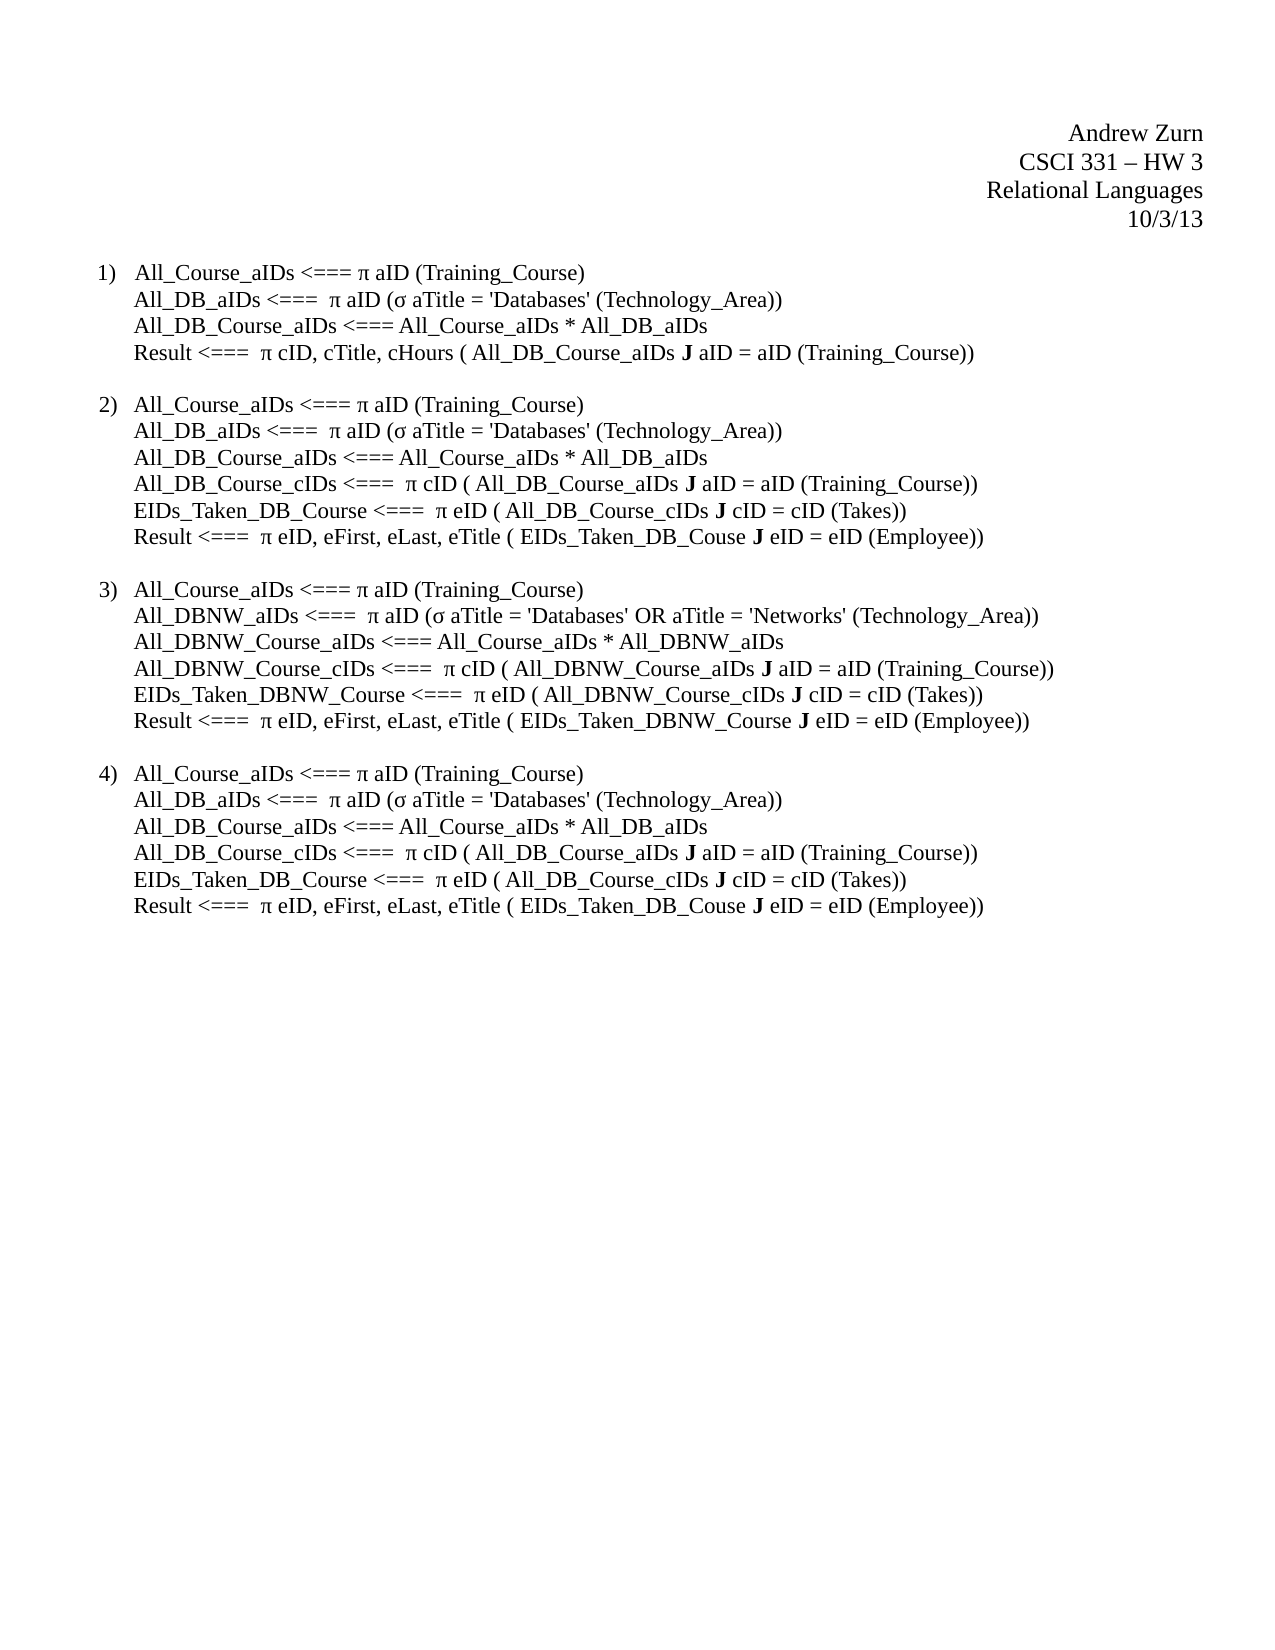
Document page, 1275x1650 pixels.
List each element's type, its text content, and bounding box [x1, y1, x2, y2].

text All_DBNW_Course_aIDs <=== All_Course_aIDs * All_DBNW_aIDs [59, 628, 1203, 655]
text 2) All_Course_aIDs <=== π aID (Training_Course) [59, 391, 1203, 418]
text All_DB_Course_cIDs <=== π cID ( All_DB_Course_aIDs J aID = aID (Training_Course)) [59, 839, 1203, 866]
text Result <=== π eID, eFirst, eLast, eTitle ( EIDs_Taken_DB_Couse J eID = eID (Employee)) [59, 892, 1203, 918]
text EIDs_Taken_DBNW_Course <=== π eID ( All_DBNW_Course_cIDs J cID = cID (Takes)) [59, 681, 1203, 707]
text Result <=== π eID, eFirst, eLast, eTitle ( EIDs_Taken_DB_Couse J eID = eID (Employee)) [59, 523, 1203, 549]
text All_DBNW_aIDs <=== π aID (σ aTitle = 'Databases' OR aTitle = 'Networks' (Technology_Area)) [59, 602, 1203, 628]
text EIDs_Taken_DB_Course <=== π eID ( All_DB_Course_cIDs J cID = cID (Takes)) [59, 497, 1203, 523]
list All_Course_aIDs <=== π aID (Training_Course) [97, 259, 1203, 286]
text 10/3/13 [59, 204, 1203, 233]
text All_DB_aIDs <=== π aID (σ aTitle = 'Databases' (Technology_Area)) [59, 286, 1203, 312]
text 3) All_Course_aIDs <=== π aID (Training_Course) [59, 576, 1203, 602]
text All_DB_Course_aIDs <=== All_Course_aIDs * All_DB_aIDs [59, 312, 1203, 338]
text All_DB_aIDs <=== π aID (σ aTitle = 'Databases' (Technology_Area)) [59, 787, 1203, 813]
text All_DB_aIDs <=== π aID (σ aTitle = 'Databases' (Technology_Area)) [59, 418, 1203, 444]
text Andrew Zurn [59, 118, 1203, 147]
text Relational Languages [59, 176, 1203, 204]
text Result <=== π cID, cTitle, cHours ( All_DB_Course_aIDs J aID = aID (Training_Course)) [59, 338, 1203, 365]
text All_DB_Course_aIDs <=== All_Course_aIDs * All_DB_aIDs [59, 813, 1203, 839]
text CSCI 331 – HW 3 [59, 147, 1203, 176]
text All_DB_Course_cIDs <=== π cID ( All_DB_Course_aIDs J aID = aID (Training_Course)) [59, 470, 1203, 497]
text All_DB_Course_aIDs <=== All_Course_aIDs * All_DB_aIDs [59, 444, 1203, 470]
text Result <=== π eID, eFirst, eLast, eTitle ( EIDs_Taken_DBNW_Course J eID = eID (Employee)) [59, 707, 1203, 734]
text EIDs_Taken_DB_Course <=== π eID ( All_DB_Course_cIDs J cID = cID (Takes)) [59, 866, 1203, 892]
text 4) All_Course_aIDs <=== π aID (Training_Course) [59, 760, 1203, 787]
text All_DBNW_Course_cIDs <=== π cID ( All_DBNW_Course_aIDs J aID = aID (Training_Course)) [59, 655, 1203, 681]
